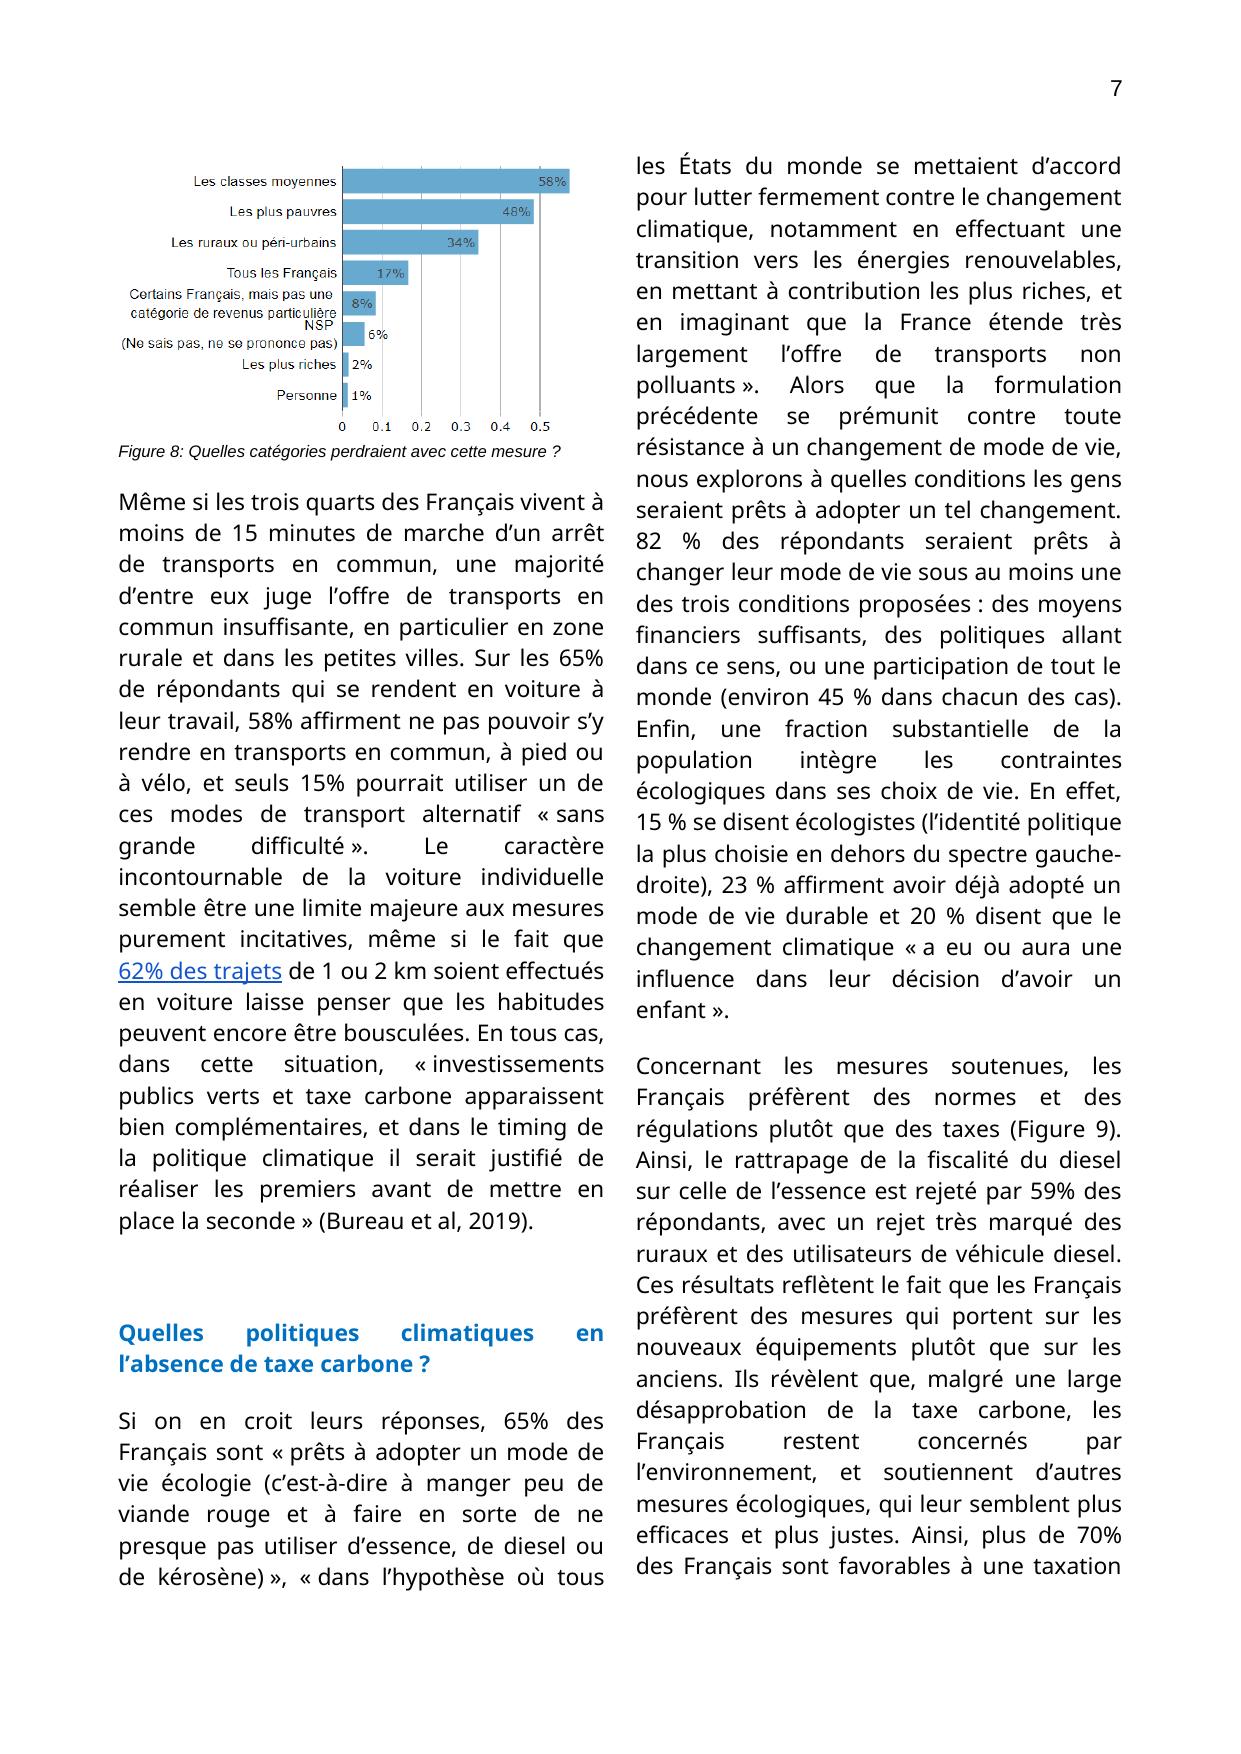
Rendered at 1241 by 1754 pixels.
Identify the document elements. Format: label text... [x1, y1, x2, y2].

text les États du monde se mettaient d’accord pour lutter fermement contre le changement climatique, notamment en effectuant une transition vers les énergies renouvelables, en mettant à contribution les plus riches, et en imaginant que la France étende très largement l’offre de transports non polluants ». Alors que la formulation précédente se prémunit contre toute résistance à un changement de mode de vie, nous explorons à quelles conditions les gens seraient prêts à adopter un tel changement. 82 % des répondants seraient prêts à changer leur mode de vie sous au moins une des trois conditions proposées : des moyens financiers suffisants, des politiques allant dans ce sens, ou une participation de tout le monde (environ 45 % dans chacun des cas). Enfin, une fraction substantielle de la population intègre les contraintes écologiques dans ses choix de vie. En effet, 15 % se disent écologistes (l’identité politique la plus choisie en dehors du spectre gauche-droite), 23 % affirment avoir déjà adopté un mode de vie durable et 20 % disent que le changement climatique « a eu ou aura une influence dans leur décision d’avoir un enfant ». [636, 150, 1122, 1025]
picture [118, 162, 573, 434]
text Si on en croit leurs réponses, 65% des Français sont « prêts à adopter un mode de vie écologie (c’est-à-dire à manger peu de viande rouge et à faire en sorte de ne presque pas utiliser d’essence, de diesel ou de kérosène) », « dans l’hypothèse où tous [118, 1405, 604, 1592]
text Quelles politiques climatiques en l’absence de taxe carbone ? [118, 1317, 604, 1380]
text Concernant les mesures soutenues, les Français préfèrent des normes et des régulations plutôt que des taxes (Figure 9). Ainsi, le rattrapage de la fiscalité du diesel sur celle de l’essence est rejeté par 59% des répondants, avec un rejet très marqué des ruraux et des utilisateurs de véhicule diesel. Ces résultats reflètent le fait que les Français préfèrent des mesures qui portent sur les nouveaux équipements plutôt que sur les anciens. Ils révèlent que, malgré une large désapprobation de la taxe carbone, les Français restent concernés par l’environnement, et soutiennent d’autres mesures écologiques, qui leur semblent plus efficaces et plus justes. Ainsi, plus de 70% des Français sont favorables à une taxation [636, 1050, 1122, 1581]
text Figure 8: Quelles catégories perdraient avec cette mesure ? [118, 434, 572, 461]
text Même si les trois quarts des Français vivent à moins de 15 minutes de marche d’un arrêt de transports en commun, une majorité d’entre eux juge l’offre de transports en commun insuffisante, en particulier en zone rurale et dans les petites villes. Sur les 65% de répondants qui se rendent en voiture à leur travail, 58% affirment ne pas pouvoir s’y rendre en transports en commun, à pied ou à vélo, et seuls 15% pourrait utiliser un de ces modes de transport alternatif « sans grande difficulté ». Le caractère incontournable de la voiture individuelle semble être une limite majeure aux mesures purement incitatives, même si le fait que 62% des trajets de 1 ou 2 km soient effectués en voiture laisse penser que les habitudes peuvent encore être bousculées. En tous cas, dans cette situation, « investissements publics verts et taxe carbone apparaissent bien complémentaires, et dans le timing de la politique climatique il serait justifié de réaliser les premiers avant de mettre en place la seconde » (Bureau et al, 2019). [118, 486, 604, 1236]
